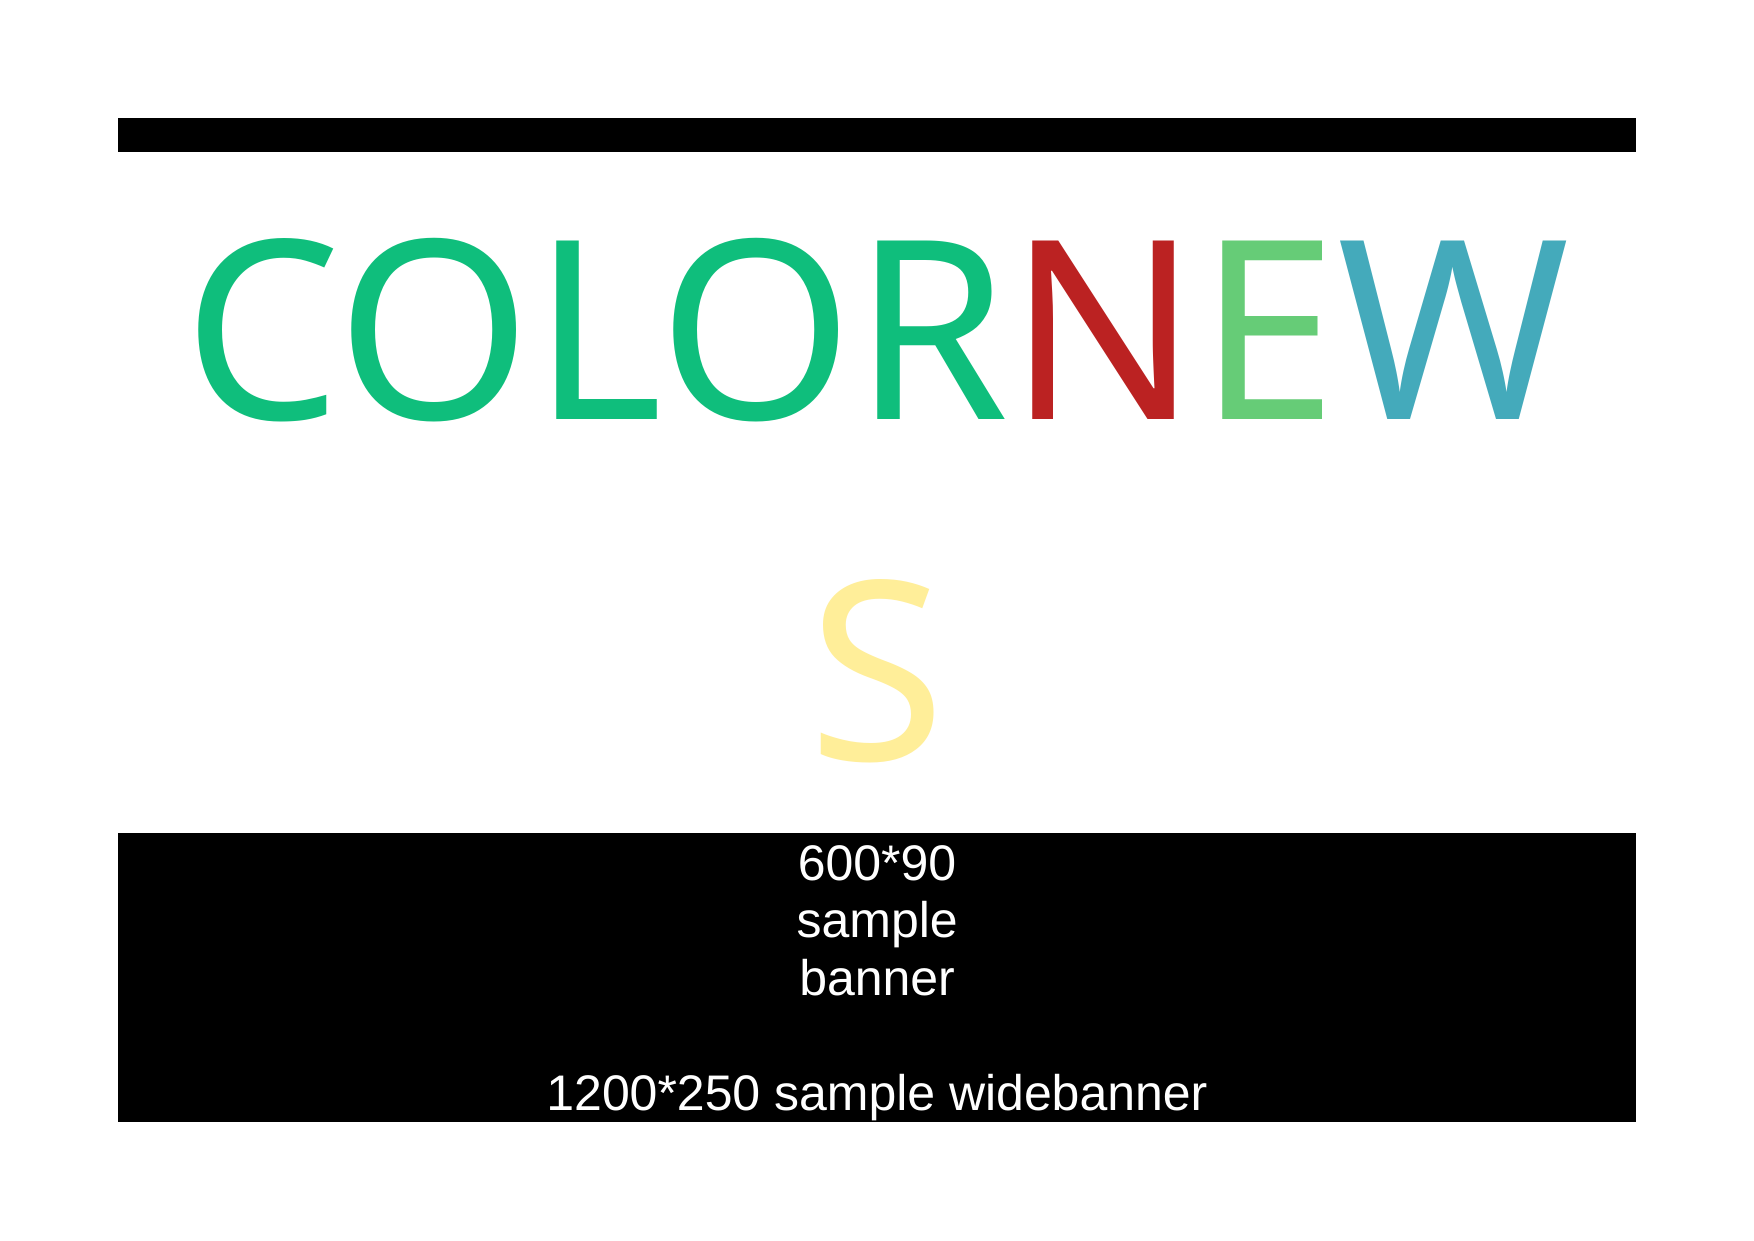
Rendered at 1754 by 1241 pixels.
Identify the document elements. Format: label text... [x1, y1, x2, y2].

text COLORNEWS [118, 152, 1636, 833]
text 1200*250 sample widebanner [118, 1063, 1636, 1121]
text 600*90 [118, 833, 1636, 891]
text sample [118, 891, 1636, 948]
text banner [118, 948, 1636, 1006]
